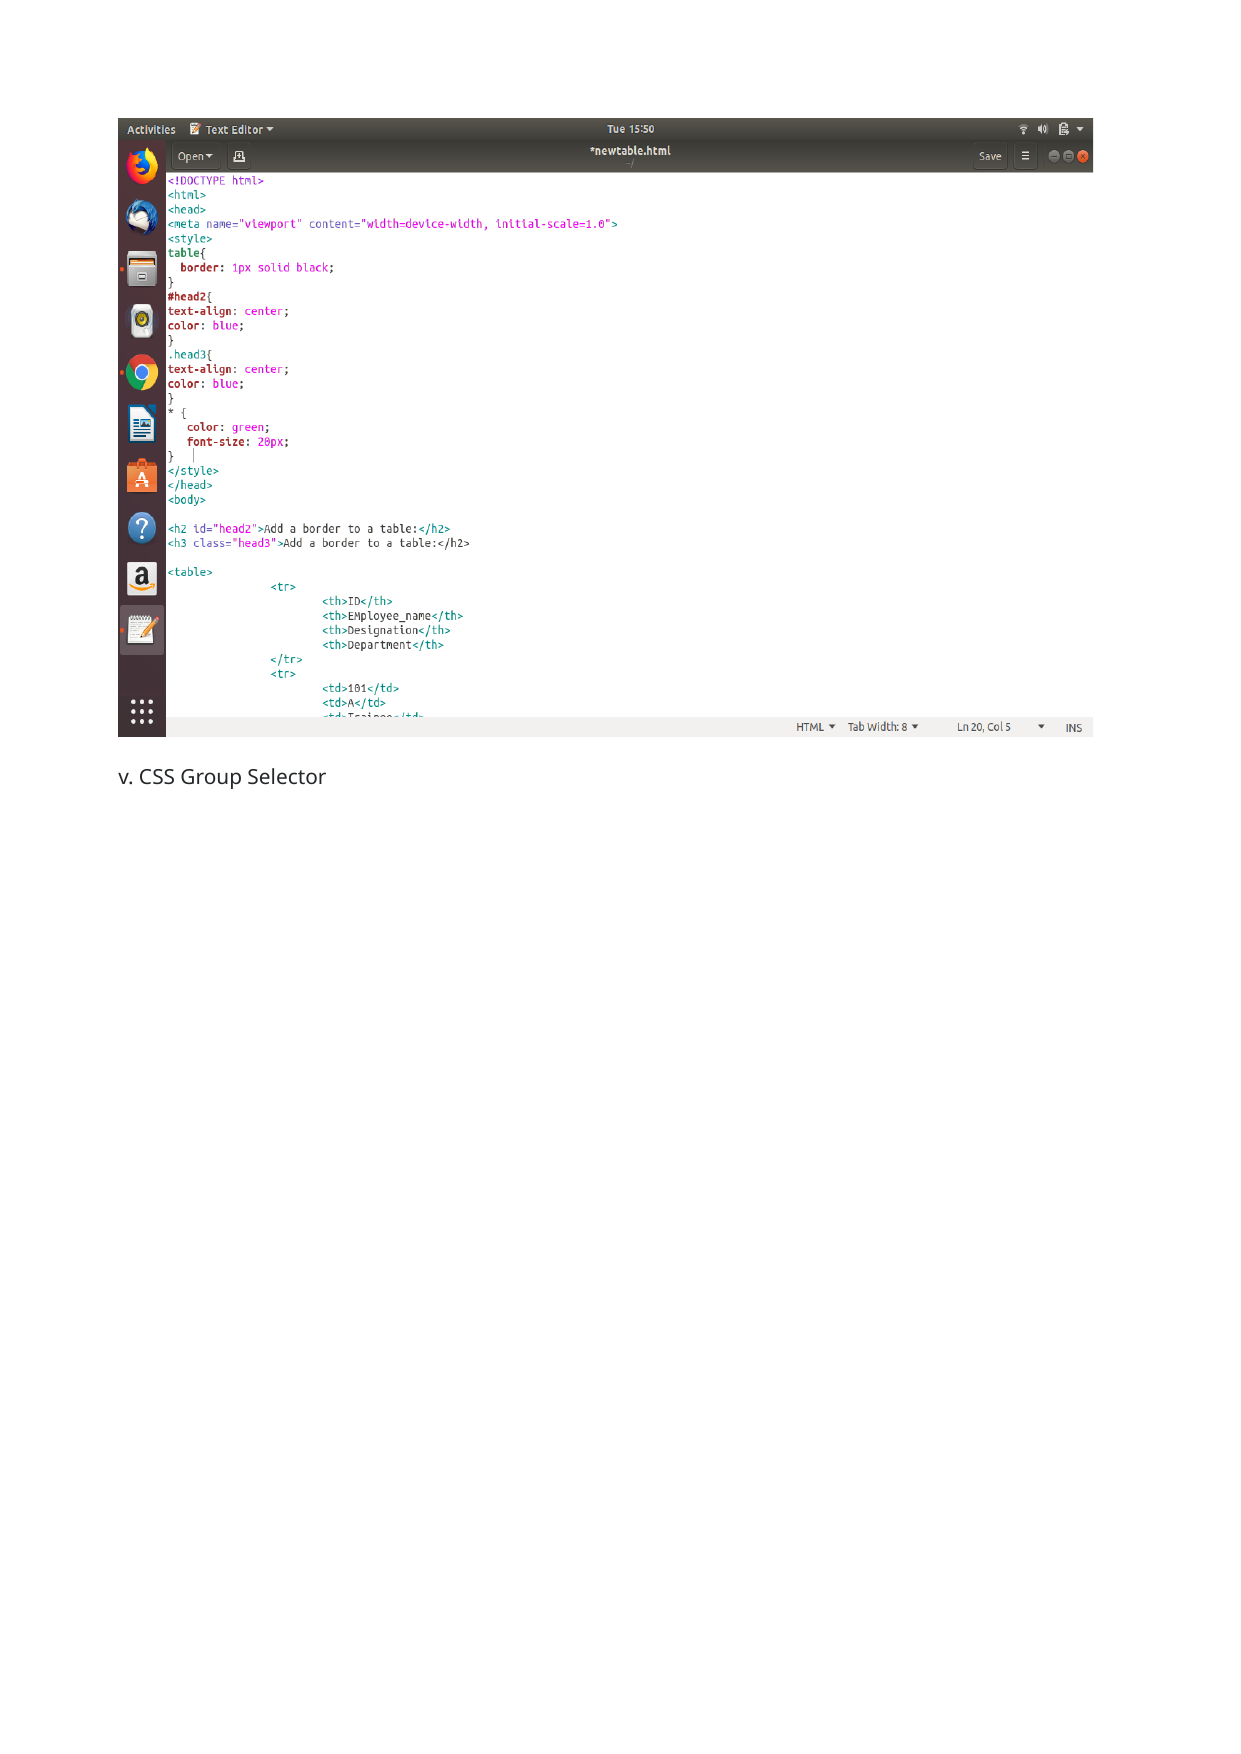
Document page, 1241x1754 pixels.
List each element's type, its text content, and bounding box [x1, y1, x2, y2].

text v. CSS Group Selector [118, 762, 1122, 791]
picture [118, 118, 1094, 737]
